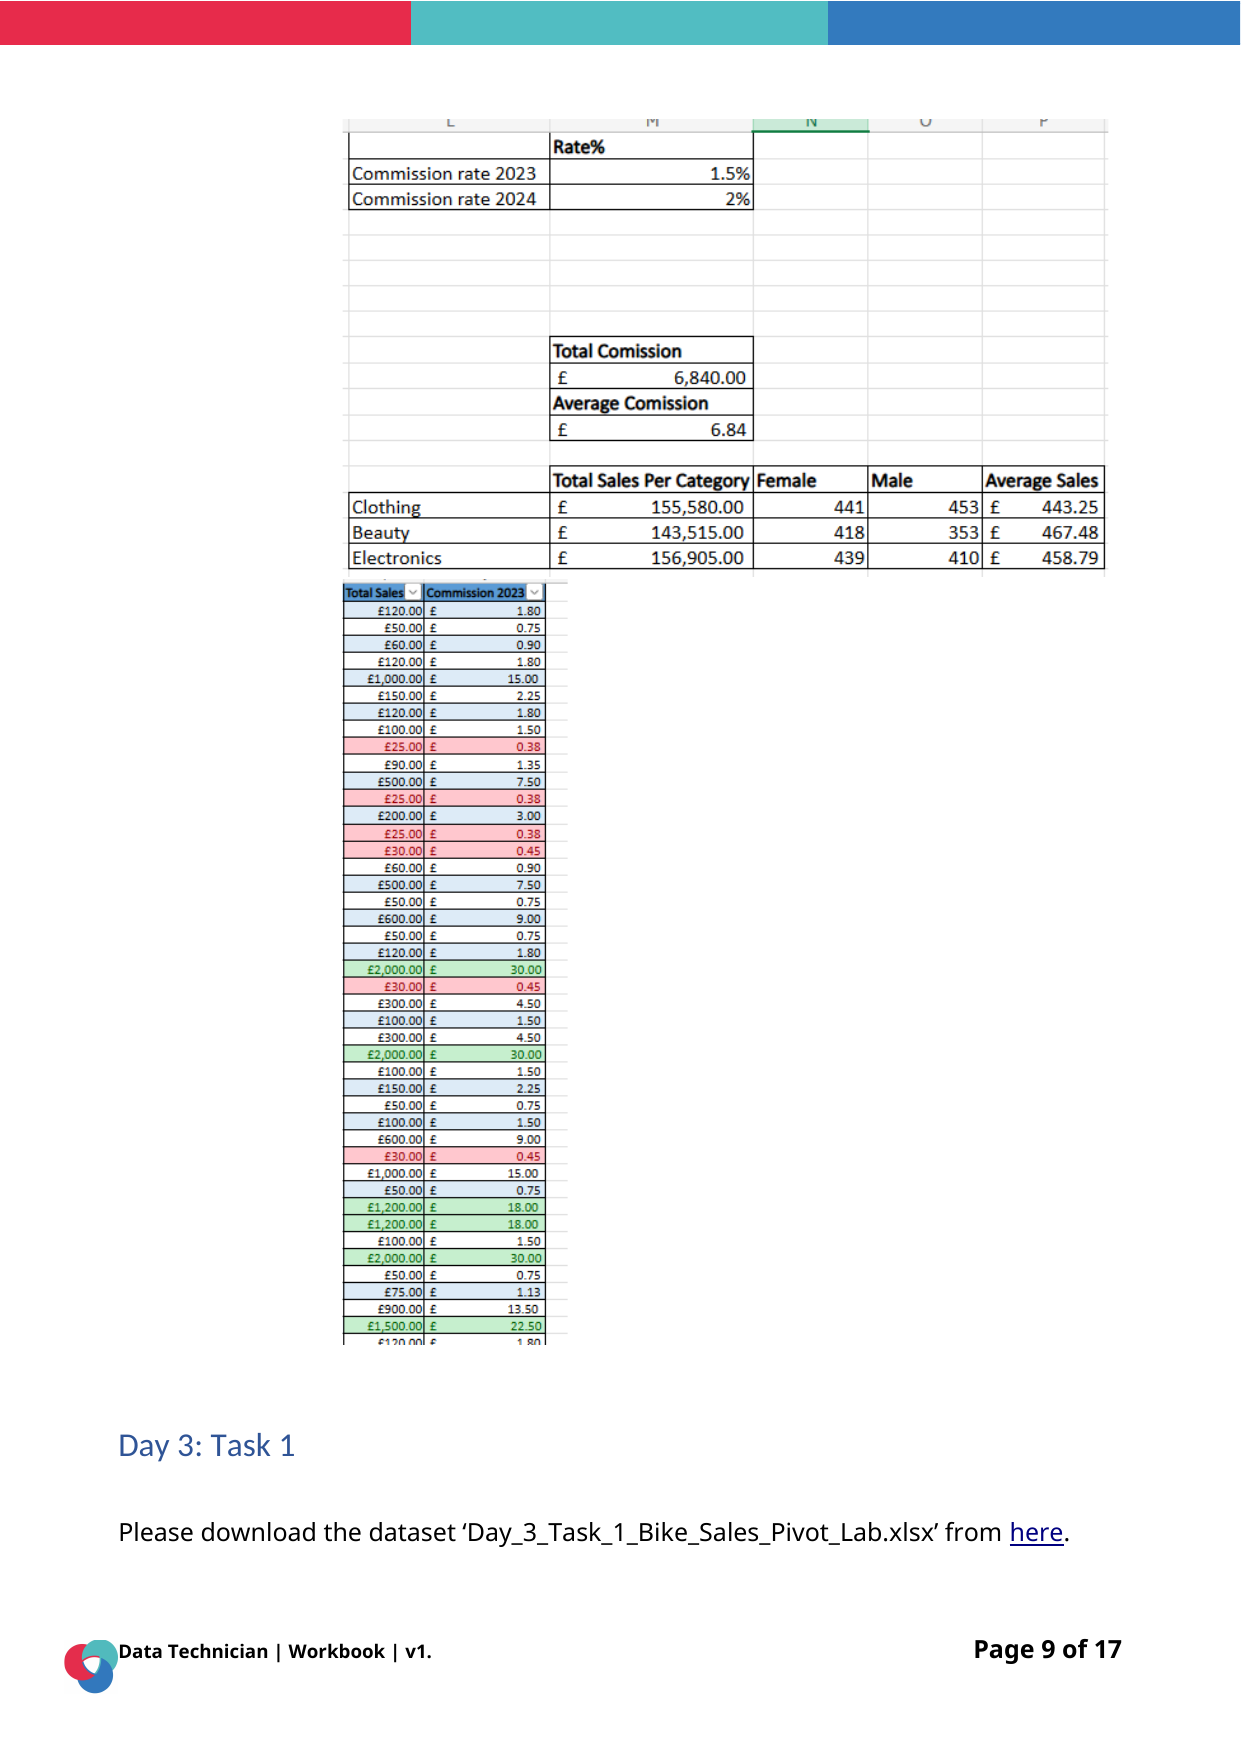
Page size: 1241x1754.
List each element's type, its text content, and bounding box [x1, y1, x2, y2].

table_header Print screen 1 [119, 119, 331, 1363]
table_header [332, 119, 1121, 1363]
text Please download the dataset ‘Day_3_Task_1_Bike_Sales_Pivot_Lab.xlsx’ from here. [118, 1515, 1122, 1549]
subtitle Day 3: Task 1 [118, 1424, 1122, 1464]
